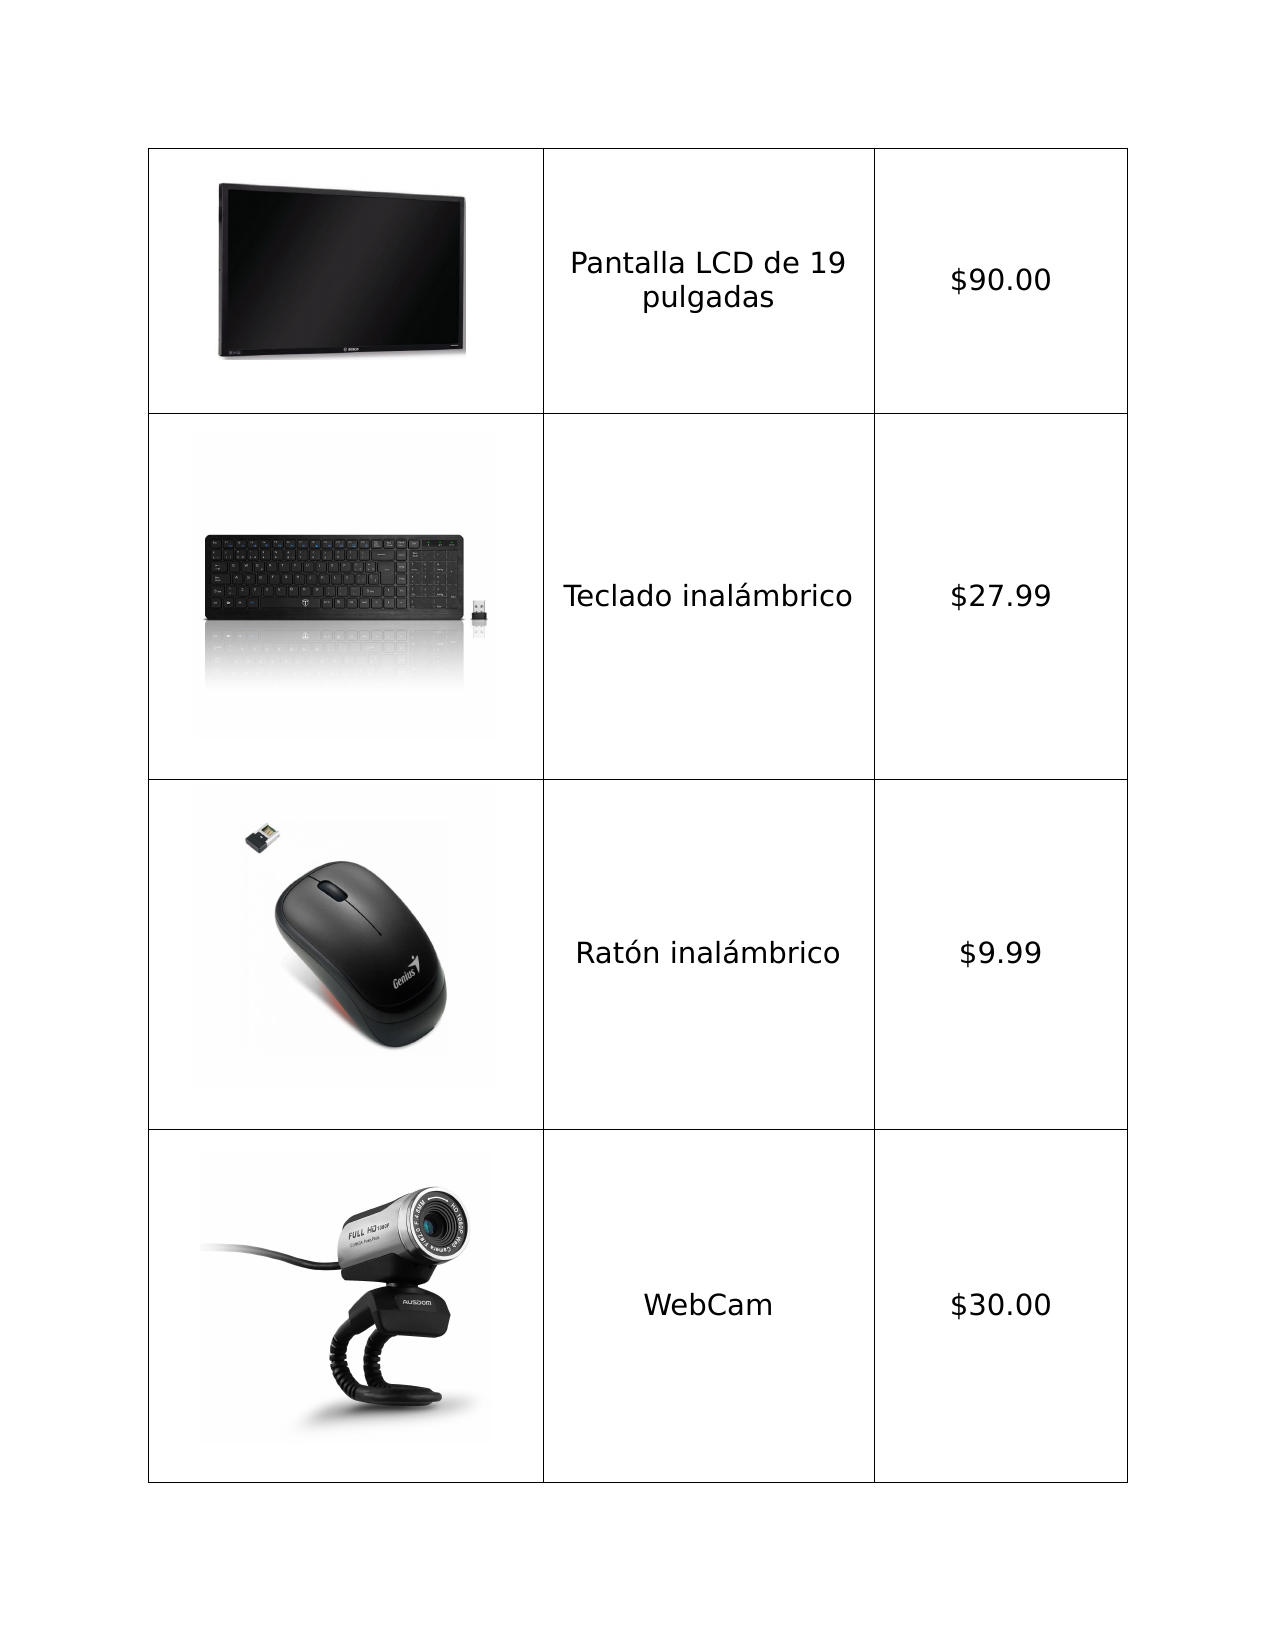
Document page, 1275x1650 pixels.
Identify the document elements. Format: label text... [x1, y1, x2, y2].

table_cell $27.99 [875, 414, 1127, 779]
picture [193, 784, 498, 1089]
table_cell [149, 780, 543, 1128]
table_cell Teclado inalámbrico [544, 414, 874, 779]
table_cell WebCam [544, 1130, 874, 1482]
table_cell $30.00 [875, 1130, 1127, 1482]
table_cell Pantalla LCD de 19 pulgadas [544, 149, 874, 413]
table_cell [149, 414, 543, 433]
table_cell [149, 149, 543, 413]
table_cell Ratón inalámbrico [544, 780, 874, 1128]
table_cell [149, 1130, 543, 1482]
table_cell $9.99 [875, 780, 1127, 1128]
table_cell [149, 434, 543, 779]
picture [199, 1151, 491, 1443]
picture [189, 170, 502, 374]
picture [192, 433, 499, 740]
table_cell $90.00 [875, 149, 1127, 413]
